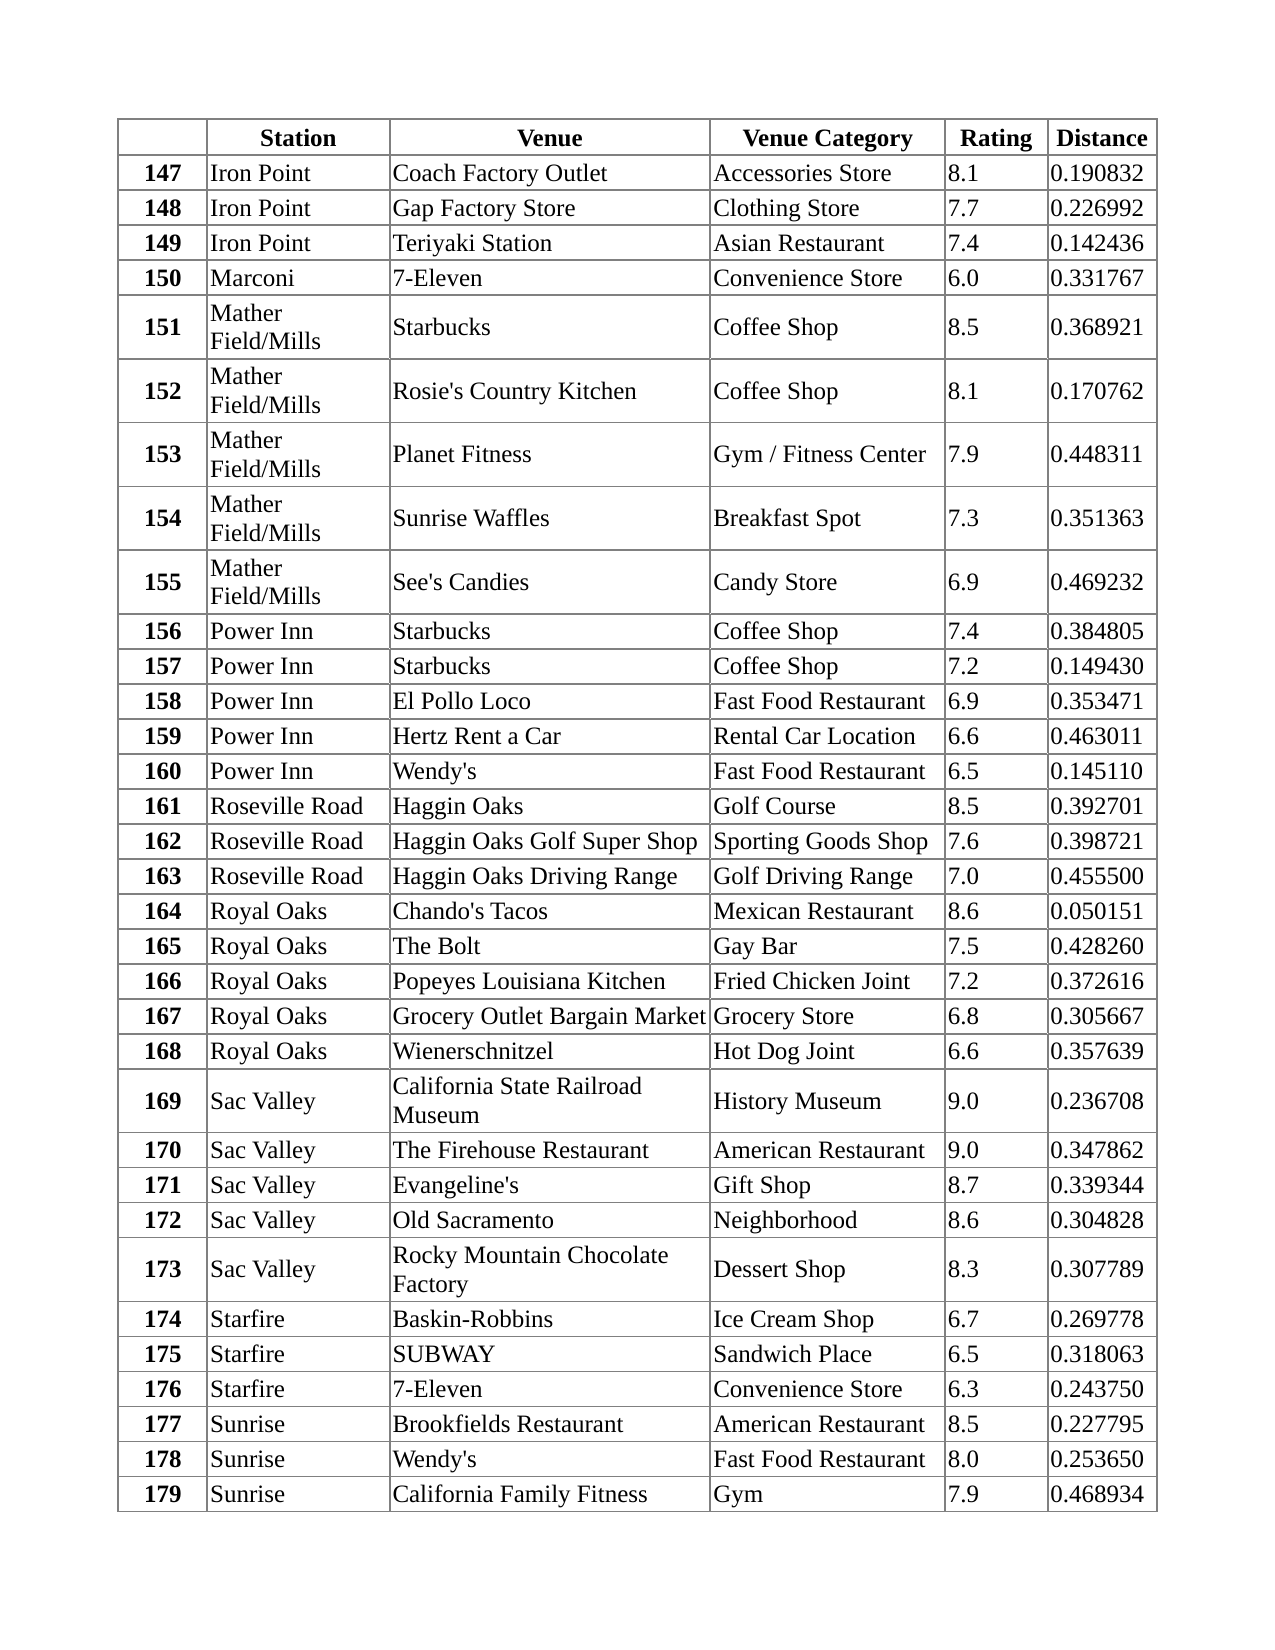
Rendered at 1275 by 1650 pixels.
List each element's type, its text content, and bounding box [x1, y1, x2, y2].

table_cell Planet Fitness [391, 423, 709, 486]
table_header Venue Category [711, 120, 944, 154]
table_cell Sandwich Place [711, 1337, 944, 1371]
table_cell Haggin Oaks [391, 790, 709, 823]
table_cell Sac Valley [208, 1203, 389, 1237]
table_cell 0.469232 [1049, 551, 1156, 613]
table_cell 0.351363 [1049, 487, 1156, 549]
table_cell 6.9 [946, 551, 1047, 613]
table_cell Sac Valley [208, 1238, 389, 1301]
table_cell 150 [119, 261, 206, 294]
table_cell Roseville Road [208, 790, 389, 823]
table_cell Mather Field/Mills [208, 296, 389, 358]
table_cell Royal Oaks [208, 895, 389, 928]
table_cell Sac Valley [208, 1070, 389, 1132]
table_cell Grocery Outlet Bargain Market [391, 1000, 709, 1033]
table_cell Clothing Store [711, 191, 944, 224]
table_cell 9.0 [946, 1070, 1047, 1132]
table_cell 0.236708 [1049, 1070, 1156, 1132]
table_cell Wienerschnitzel [391, 1035, 709, 1068]
table_cell Rosie's Country Kitchen [391, 360, 709, 422]
table_cell 0.149430 [1049, 650, 1156, 683]
table_cell Golf Driving Range [711, 860, 944, 893]
table_cell Royal Oaks [208, 1035, 389, 1068]
table_cell 8.5 [946, 790, 1047, 823]
table_cell 8.1 [946, 360, 1047, 422]
table_cell SUBWAY [391, 1337, 709, 1371]
table_cell Mather Field/Mills [208, 551, 389, 613]
table_cell 173 [119, 1238, 206, 1301]
table_cell Coach Factory Outlet [391, 156, 709, 189]
table_cell Power Inn [208, 615, 389, 648]
table_cell 0.145110 [1049, 755, 1156, 788]
table_cell Sporting Goods Shop [711, 825, 944, 858]
table_cell 147 [119, 156, 206, 189]
table_cell 0.307789 [1049, 1238, 1156, 1301]
table_cell 7.9 [946, 1477, 1047, 1511]
table_cell 8.0 [946, 1442, 1047, 1476]
table_cell 151 [119, 296, 206, 358]
table_cell 170 [119, 1133, 206, 1167]
table_cell 7-Eleven [391, 1372, 709, 1406]
table_cell 7.0 [946, 860, 1047, 893]
table_cell Starfire [208, 1337, 389, 1371]
table_cell Chando's Tacos [391, 895, 709, 928]
table_cell Power Inn [208, 720, 389, 753]
table_cell 0.050151 [1049, 895, 1156, 928]
table_cell Ice Cream Shop [711, 1302, 944, 1336]
table_cell Golf Course [711, 790, 944, 823]
table_cell Iron Point [208, 156, 389, 189]
table_cell 162 [119, 825, 206, 858]
table_cell 0.455500 [1049, 860, 1156, 893]
table_cell See's Candies [391, 551, 709, 613]
table_cell 6.3 [946, 1372, 1047, 1406]
table_cell 8.5 [946, 1407, 1047, 1441]
table_cell Coffee Shop [711, 615, 944, 648]
table_cell Power Inn [208, 755, 389, 788]
table_cell Sunrise [208, 1407, 389, 1441]
table_cell Royal Oaks [208, 930, 389, 963]
table_cell 0.384805 [1049, 615, 1156, 648]
table_cell History Museum [711, 1070, 944, 1132]
table_cell Coffee Shop [711, 296, 944, 358]
table_cell Power Inn [208, 650, 389, 683]
table_cell 0.339344 [1049, 1168, 1156, 1202]
table_cell 8.7 [946, 1168, 1047, 1202]
table_cell Royal Oaks [208, 1000, 389, 1033]
table_cell Roseville Road [208, 825, 389, 858]
table_cell 0.372616 [1049, 965, 1156, 998]
table_cell The Firehouse Restaurant [391, 1133, 709, 1167]
table_cell Evangeline's [391, 1168, 709, 1202]
table_cell Convenience Store [711, 1372, 944, 1406]
table_cell 6.9 [946, 685, 1047, 718]
table_cell 0.190832 [1049, 156, 1156, 189]
table_header Distance [1049, 120, 1156, 154]
table_cell 0.468934 [1049, 1477, 1156, 1511]
table_cell Coffee Shop [711, 360, 944, 422]
table_cell Grocery Store [711, 1000, 944, 1033]
table_cell 7-Eleven [391, 261, 709, 294]
table_header Station [208, 120, 389, 154]
table_cell 0.253650 [1049, 1442, 1156, 1476]
table_cell Asian Restaurant [711, 226, 944, 259]
table_cell 163 [119, 860, 206, 893]
table_cell 7.6 [946, 825, 1047, 858]
table_cell Neighborhood [711, 1203, 944, 1237]
table_cell Candy Store [711, 551, 944, 613]
table_cell 149 [119, 226, 206, 259]
table_cell 0.226992 [1049, 191, 1156, 224]
table_cell Starbucks [391, 650, 709, 683]
table_cell Mexican Restaurant [711, 895, 944, 928]
table_cell 153 [119, 423, 206, 486]
table_cell Gym [711, 1477, 944, 1511]
table_cell Coffee Shop [711, 650, 944, 683]
table_cell 7.4 [946, 226, 1047, 259]
table_cell California Family Fitness [391, 1477, 709, 1511]
table_cell 177 [119, 1407, 206, 1441]
table_cell California State Railroad Museum [391, 1070, 709, 1132]
table_cell Mather Field/Mills [208, 423, 389, 486]
table_cell 0.357639 [1049, 1035, 1156, 1068]
table_cell Starfire [208, 1372, 389, 1406]
table_cell 0.463011 [1049, 720, 1156, 753]
table_cell 165 [119, 930, 206, 963]
table_cell 0.243750 [1049, 1372, 1156, 1406]
table_cell 174 [119, 1302, 206, 1336]
table_cell 171 [119, 1168, 206, 1202]
table_header Venue [391, 120, 709, 154]
table_cell 6.6 [946, 720, 1047, 753]
table_cell Teriyaki Station [391, 226, 709, 259]
table_cell Convenience Store [711, 261, 944, 294]
table_cell Brookfields Restaurant [391, 1407, 709, 1441]
table_cell Sac Valley [208, 1168, 389, 1202]
table_cell Roseville Road [208, 860, 389, 893]
table_cell Dessert Shop [711, 1238, 944, 1301]
table_cell Accessories Store [711, 156, 944, 189]
table_cell El Pollo Loco [391, 685, 709, 718]
table_cell Iron Point [208, 191, 389, 224]
table_cell 6.5 [946, 1337, 1047, 1371]
table_cell 6.7 [946, 1302, 1047, 1336]
table_cell Haggin Oaks Driving Range [391, 860, 709, 893]
table_cell Fast Food Restaurant [711, 755, 944, 788]
table_cell Fried Chicken Joint [711, 965, 944, 998]
table_cell 152 [119, 360, 206, 422]
table_cell 0.331767 [1049, 261, 1156, 294]
table_cell Rental Car Location [711, 720, 944, 753]
table_cell 156 [119, 615, 206, 648]
table_cell Popeyes Louisiana Kitchen [391, 965, 709, 998]
table_cell 0.392701 [1049, 790, 1156, 823]
table_cell 7.7 [946, 191, 1047, 224]
table_cell Fast Food Restaurant [711, 685, 944, 718]
table_cell 8.1 [946, 156, 1047, 189]
table_cell 0.170762 [1049, 360, 1156, 422]
table_cell Gym / Fitness Center [711, 423, 944, 486]
table_cell 9.0 [946, 1133, 1047, 1167]
table_cell 7.3 [946, 487, 1047, 549]
table_cell American Restaurant [711, 1133, 944, 1167]
table_cell 0.227795 [1049, 1407, 1156, 1441]
table_cell Starbucks [391, 615, 709, 648]
table_cell Gift Shop [711, 1168, 944, 1202]
table_cell 159 [119, 720, 206, 753]
table_cell 0.304828 [1049, 1203, 1156, 1237]
table_header Rating [946, 120, 1047, 154]
table_cell 179 [119, 1477, 206, 1511]
table_cell Marconi [208, 261, 389, 294]
table_cell 169 [119, 1070, 206, 1132]
table_cell Sunrise [208, 1442, 389, 1476]
table_cell 0.318063 [1049, 1337, 1156, 1371]
table_cell The Bolt [391, 930, 709, 963]
table_cell Old Sacramento [391, 1203, 709, 1237]
table_cell 157 [119, 650, 206, 683]
table_cell 155 [119, 551, 206, 613]
table_cell Royal Oaks [208, 965, 389, 998]
table_cell 176 [119, 1372, 206, 1406]
table_cell 7.2 [946, 965, 1047, 998]
table_cell Gay Bar [711, 930, 944, 963]
table_cell Sac Valley [208, 1133, 389, 1167]
table_cell 164 [119, 895, 206, 928]
table_cell Wendy's [391, 1442, 709, 1476]
table_cell 0.269778 [1049, 1302, 1156, 1336]
table_cell Hot Dog Joint [711, 1035, 944, 1068]
table_cell 8.5 [946, 296, 1047, 358]
table_cell 148 [119, 191, 206, 224]
table_cell 6.0 [946, 261, 1047, 294]
table_cell 8.6 [946, 895, 1047, 928]
table_cell 0.353471 [1049, 685, 1156, 718]
table_cell 0.368921 [1049, 296, 1156, 358]
table_cell Starbucks [391, 296, 709, 358]
table_cell 6.5 [946, 755, 1047, 788]
table_cell 178 [119, 1442, 206, 1476]
table_cell 160 [119, 755, 206, 788]
table_cell 0.142436 [1049, 226, 1156, 259]
table_cell Iron Point [208, 226, 389, 259]
table_cell 175 [119, 1337, 206, 1371]
table_cell 158 [119, 685, 206, 718]
table_header [119, 120, 206, 154]
table_cell Hertz Rent a Car [391, 720, 709, 753]
table_cell 154 [119, 487, 206, 549]
table_cell 0.347862 [1049, 1133, 1156, 1167]
table_cell Starfire [208, 1302, 389, 1336]
table_cell Breakfast Spot [711, 487, 944, 549]
table_cell 8.3 [946, 1238, 1047, 1301]
table_cell 168 [119, 1035, 206, 1068]
table_cell 7.2 [946, 650, 1047, 683]
table_cell 7.4 [946, 615, 1047, 648]
table_cell 0.448311 [1049, 423, 1156, 486]
table_cell 166 [119, 965, 206, 998]
table_cell 167 [119, 1000, 206, 1033]
table_cell Haggin Oaks Golf Super Shop [391, 825, 709, 858]
table_cell 0.305667 [1049, 1000, 1156, 1033]
table_cell American Restaurant [711, 1407, 944, 1441]
table_cell 7.9 [946, 423, 1047, 486]
table_cell Sunrise Waffles [391, 487, 709, 549]
table_cell 8.6 [946, 1203, 1047, 1237]
table_cell Gap Factory Store [391, 191, 709, 224]
table_cell 161 [119, 790, 206, 823]
table_cell Fast Food Restaurant [711, 1442, 944, 1476]
table_cell 7.5 [946, 930, 1047, 963]
table_cell 6.6 [946, 1035, 1047, 1068]
table_cell 172 [119, 1203, 206, 1237]
table_cell 0.428260 [1049, 930, 1156, 963]
table_cell 6.8 [946, 1000, 1047, 1033]
table_cell 0.398721 [1049, 825, 1156, 858]
table_cell Mather Field/Mills [208, 487, 389, 549]
table_cell Baskin-Robbins [391, 1302, 709, 1336]
table_cell Sunrise [208, 1477, 389, 1511]
table_cell Mather Field/Mills [208, 360, 389, 422]
table_cell Rocky Mountain Chocolate Factory [391, 1238, 709, 1301]
table_cell Wendy's [391, 755, 709, 788]
table_cell Power Inn [208, 685, 389, 718]
